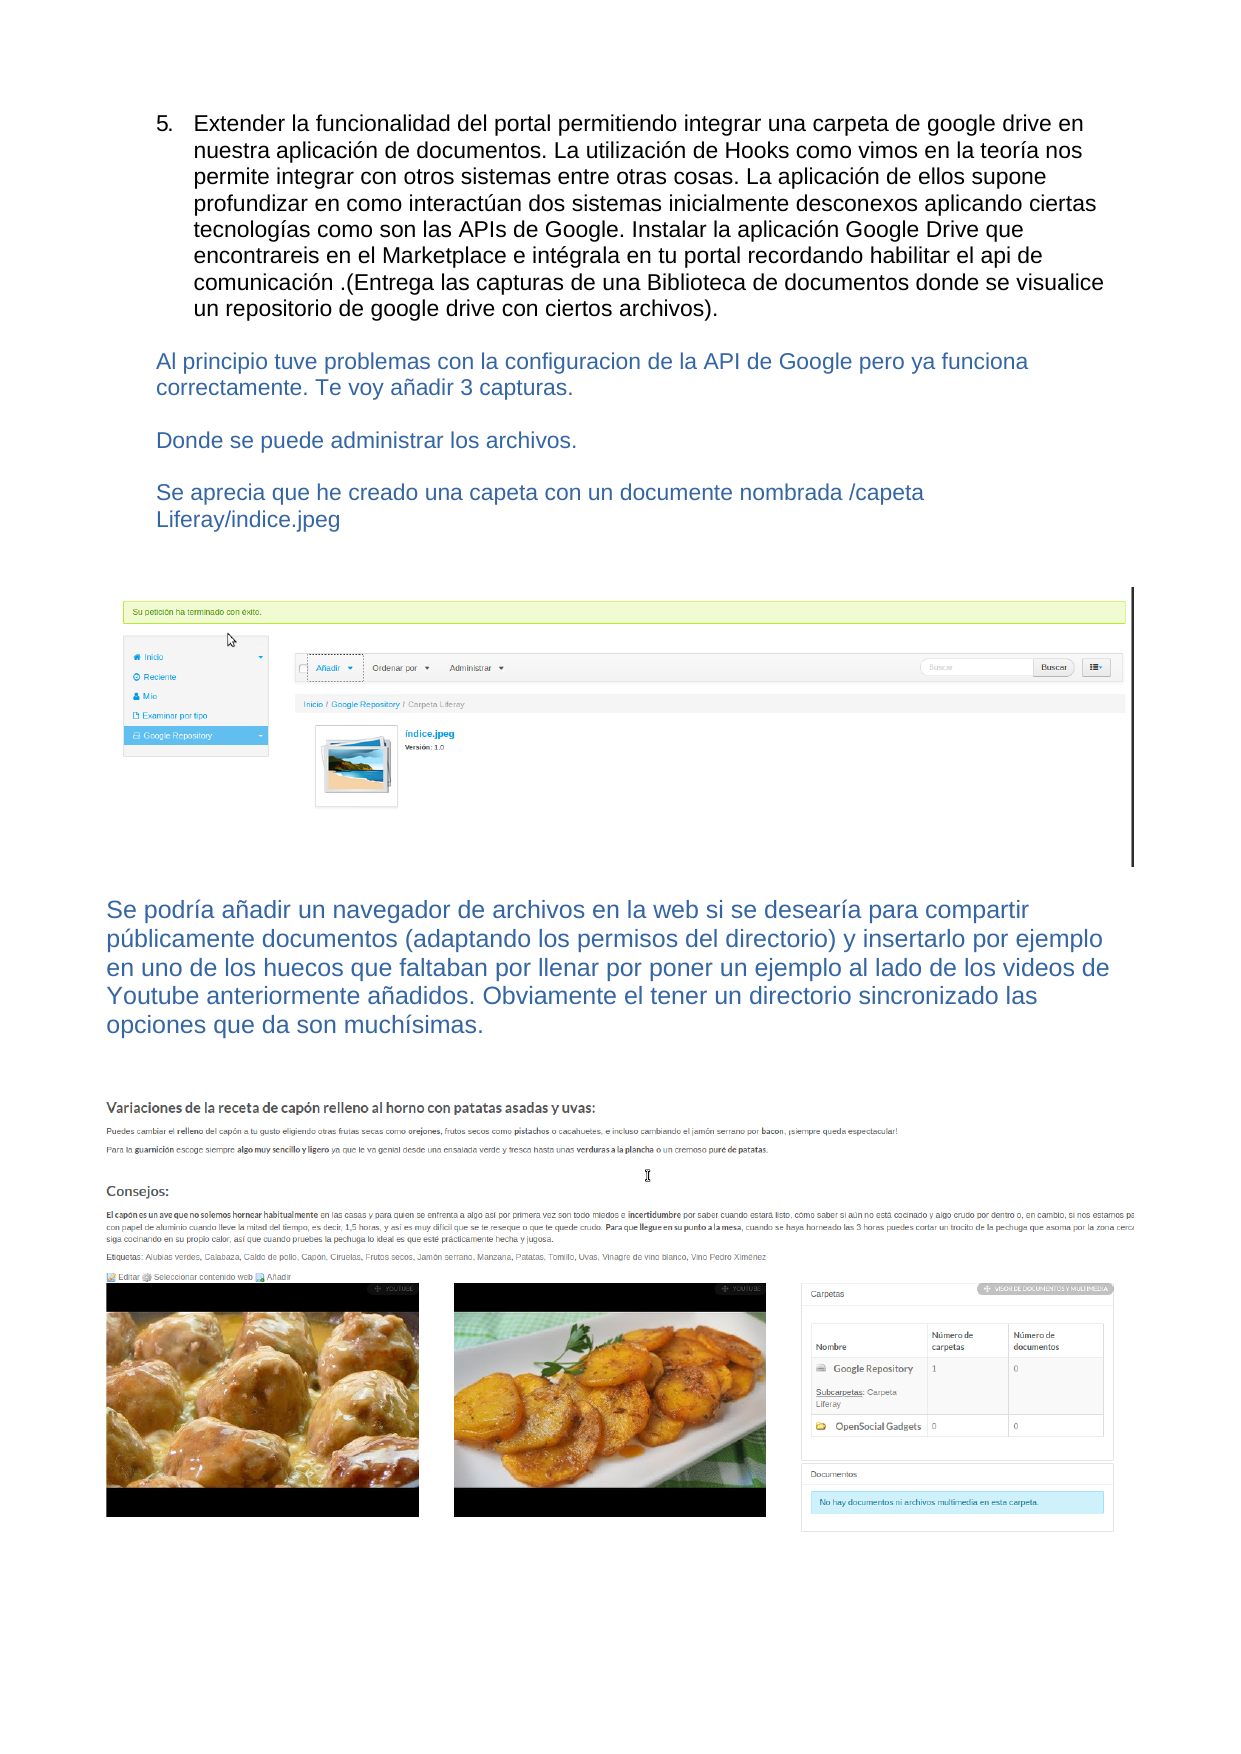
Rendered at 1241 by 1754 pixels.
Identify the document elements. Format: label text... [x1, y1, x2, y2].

list Extender la funcionalidad del portal permitiendo integrar una carpeta de google drive en nuestra aplicación de documentos. La utilización de Hooks como vimos en la teoría nos permite integrar con otros sistemas entre otras cosas. La aplicación de ellos supone profundizar en como interactúan dos sistemas inicialmente desconexos aplicando ciertas tecnologías como son las APIs de Google. Instalar la aplicación Google Drive que encontrareis en el Marketplace e intégrala en tu portal recordando habilitar el api de comunicación .(Entrega las capturas de una Biblioteca de documentos donde se visualice un repositorio de google drive con ciertos archivos). [156, 110, 1105, 321]
picture [106, 1096, 1134, 1533]
picture [106, 587, 1134, 867]
text Se podría añadir un navegador de archivos en la web si se desearía para compartir públicamente documentos (adaptando los permisos del directorio) y insertarlo por ejemplo en uno de los huecos que faltaban por llenar por poner un ejemplo al lado de los videos de Youtube anteriormente añadidos. Obviamente el tener un directorio sincronizado las opciones que da son muchísimas. [106, 895, 1134, 1039]
list Donde se puede administrar los archivos. [156, 427, 1105, 453]
list Se aprecia que he creado una capeta con un documente nombrada /capeta Liferay/indice.jpeg [156, 479, 1105, 532]
list Al principio tuve problemas con la configuracion de la API de Google pero ya funciona correctamente. Te voy añadir 3 capturas. [156, 348, 1105, 400]
